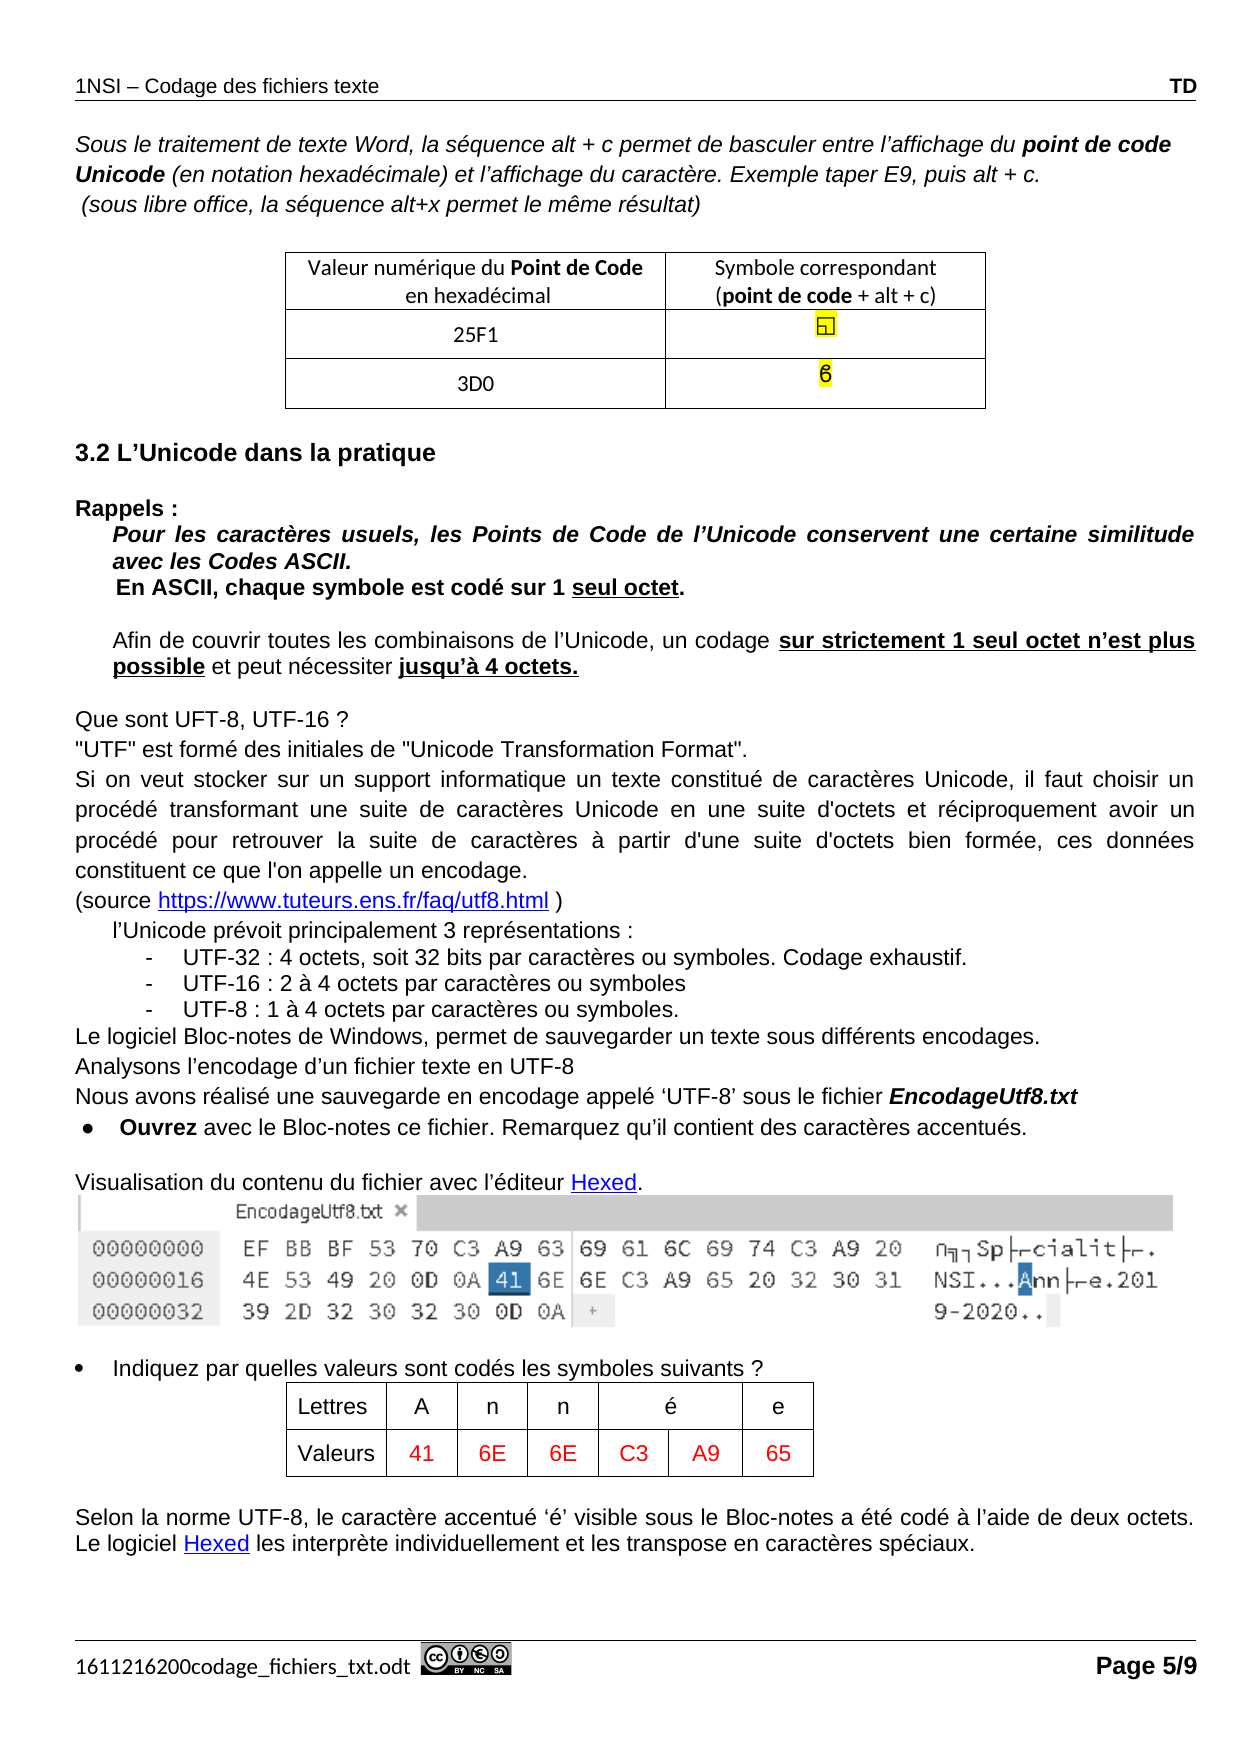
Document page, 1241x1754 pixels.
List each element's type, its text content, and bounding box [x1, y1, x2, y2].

table_header e [743, 1383, 813, 1429]
text Si on veut stocker sur un support informatique un texte constitué de caractères Unicode, il faut choisir un procédé transformant une suite de caractères Unicode en une suite d'octets et réciproquement avoir un procédé pour retrouver la suite de caractères à partir d'une suite d'octets bien formée, ces données constituent ce que l'on appelle un encodage. [75, 766, 1196, 883]
text Sous le traitement de texte Word, la séquence alt + c permet de basculer entre l’affichage du point de code Unicode (en notation hexadécimale) et l’affichage du caractère. Exemple taper E9, puis alt + c. [75, 131, 1196, 188]
text "UTF" est formé des initiales de "Unicode Transformation Format". [75, 736, 1196, 762]
table_cell 6E [458, 1430, 527, 1476]
list UTF-32 : 4 octets, soit 32 bits par caractères ou symboles. Codage exhaustif. [145, 944, 1196, 970]
table_cell ◱ [666, 310, 985, 358]
text l’Unicode prévoit principalement 3 représentations : [112, 917, 1196, 944]
text 3.2 L’Unicode dans la pratique [75, 437, 1196, 466]
table_header n [528, 1383, 598, 1429]
table_cell ϐ [666, 359, 985, 408]
text (source https://www.tuteurs.ens.fr/faq/utf8.html ) [75, 887, 1196, 913]
text (sous libre office, la séquence alt+x permet le même résultat) [75, 191, 1196, 218]
picture [420, 1642, 512, 1675]
table_cell Valeurs [287, 1430, 386, 1476]
table_cell 6E [528, 1430, 598, 1476]
text Analysons l’encodage d’un fichier texte en UTF-8 [75, 1053, 1196, 1079]
table_header Symbole correspondant (point de code + alt + c) [666, 253, 985, 309]
text Rappels : [75, 495, 1196, 521]
text Visualisation du contenu du fichier avec l’éditeur Hexed. [75, 1169, 1196, 1196]
text Pour les caractères usuels, les Points de Code de l’Unicode conservent une certaine similitude avec les Codes ASCII. [112, 521, 1196, 574]
text Le logiciel Bloc-notes de Windows, permet de sauvegarder un texte sous différents encodages. [75, 1023, 1196, 1049]
table_header Valeur numérique du Point de Code en hexadécimal [286, 253, 665, 309]
table_cell C3 [599, 1430, 668, 1476]
text En ASCII, chaque symbole est codé sur 1 seul octet. [116, 574, 1196, 600]
picture [78, 1195, 1173, 1329]
table_header é [599, 1383, 742, 1429]
list UTF-8 : 1 à 4 octets par caractères ou symboles. [145, 996, 1196, 1023]
table_cell 41 [387, 1430, 457, 1476]
text Afin de couvrir toutes les combinaisons de l’Unicode, un codage sur strictement 1 seul octet n’est plus possible et peut nécessiter jusqu’à 4 octets. [112, 627, 1196, 679]
table_cell A9 [669, 1430, 742, 1476]
text Selon la norme UTF-8, le caractère accentué ‘é’ visible sous le Bloc-notes a été codé à l’aide de deux octets. Le logiciel Hexed les interprète individuellement et les transpose en caractères spéciaux. [75, 1504, 1196, 1556]
list UTF-16 : 2 à 4 octets par caractères ou symboles [145, 970, 1196, 996]
text Nous avons réalisé une sauvegarde en encodage appelé ‘UTF-8’ sous le fichier EncodageUtf8.txt [75, 1083, 1196, 1109]
list Indiquez par quelles valeurs sont codés les symboles suivants ? [75, 1355, 1196, 1382]
table_cell 25F1 [286, 310, 665, 358]
table_header Lettres [287, 1383, 386, 1429]
table_header n [458, 1383, 527, 1429]
list Ouvrez avec le Bloc-notes ce fichier. Remarquez qu’il contient des caractères accentués. [82, 1113, 1196, 1141]
table_cell 65 [743, 1430, 813, 1476]
text Que sont UFT-8, UTF-16 ? [75, 706, 1196, 732]
table_header A [387, 1383, 457, 1429]
table_cell 3D0 [286, 359, 665, 408]
